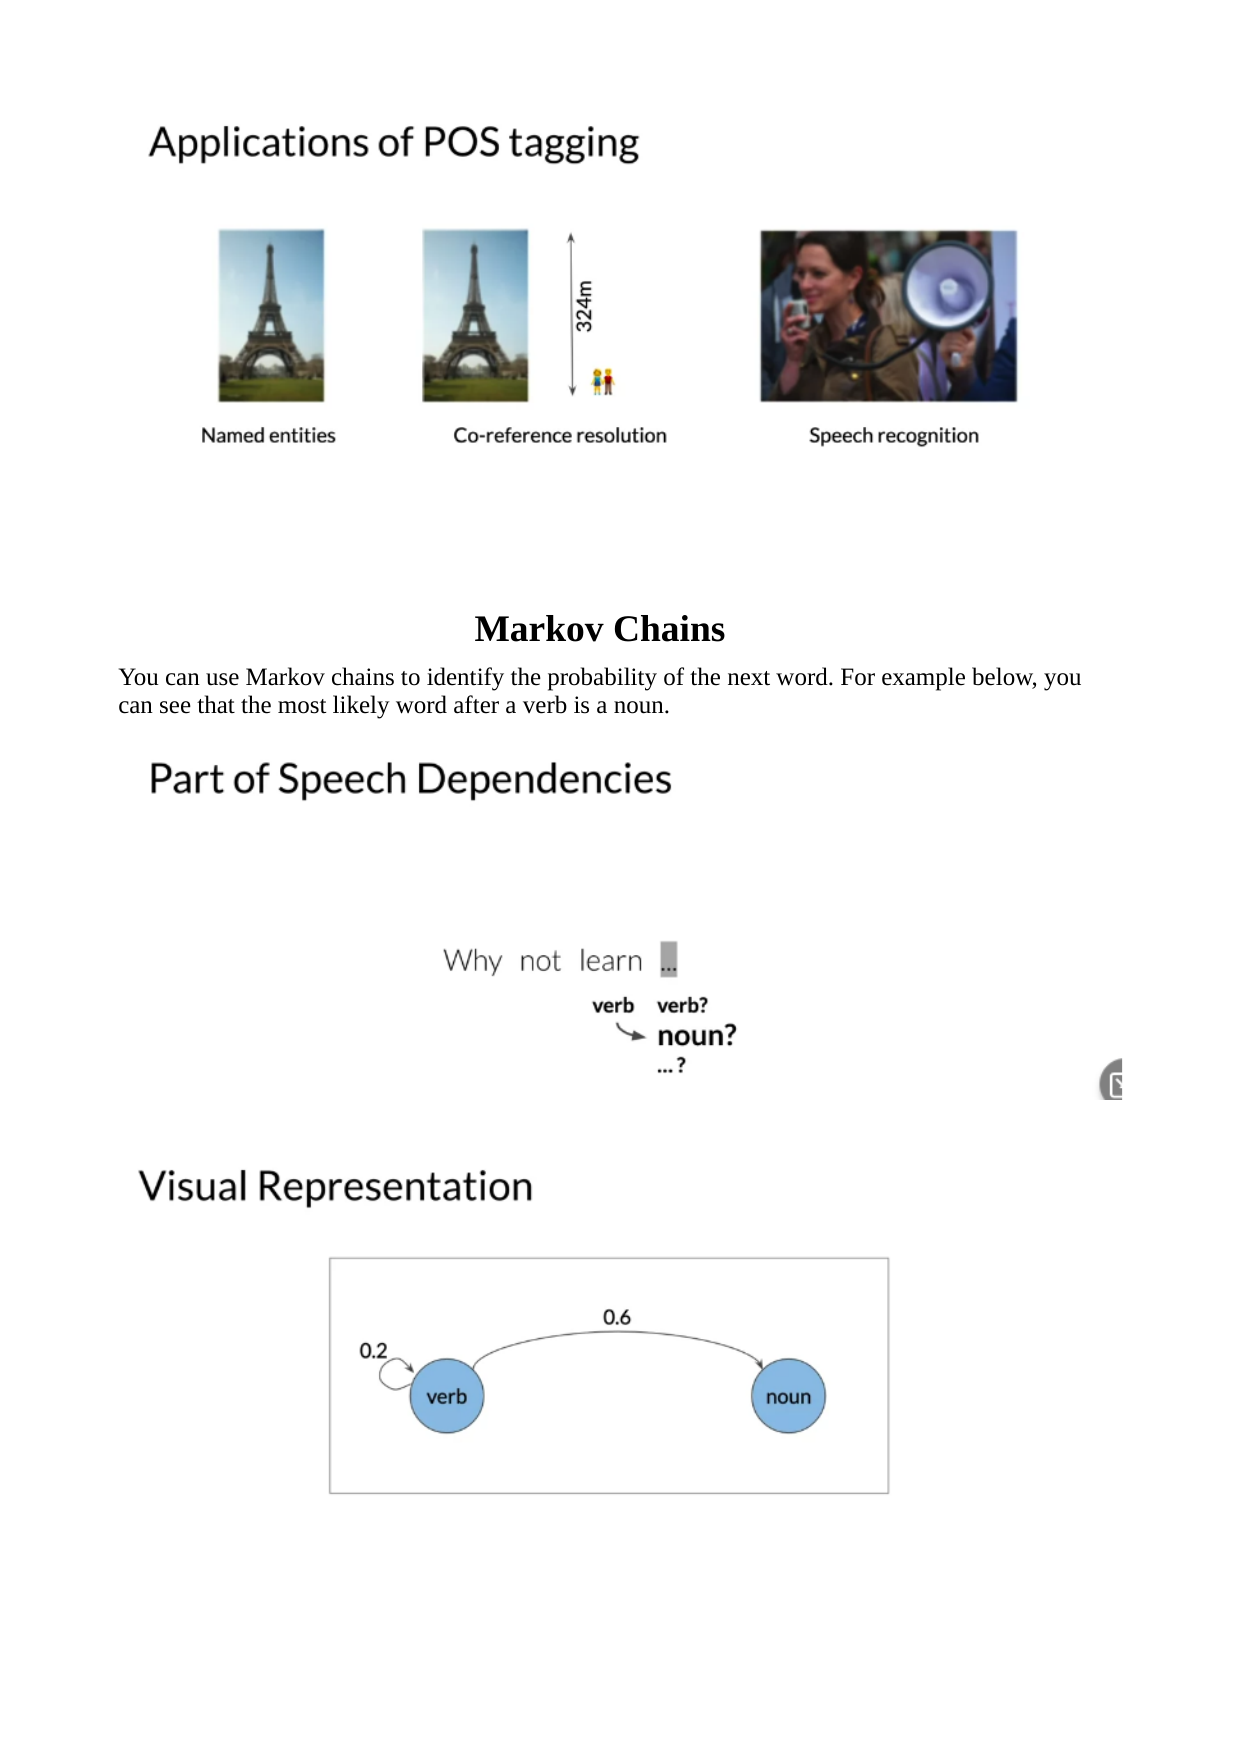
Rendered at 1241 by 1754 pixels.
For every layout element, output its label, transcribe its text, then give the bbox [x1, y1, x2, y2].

picture [118, 748, 1123, 1100]
text You can use Markov chains to identify the probability of the next word. For example below, you can see that the most likely word after a verb is a noun. [118, 662, 1122, 719]
subtitle Markov Chains [118, 606, 1122, 649]
picture [118, 1157, 1123, 1529]
picture [118, 116, 1123, 467]
